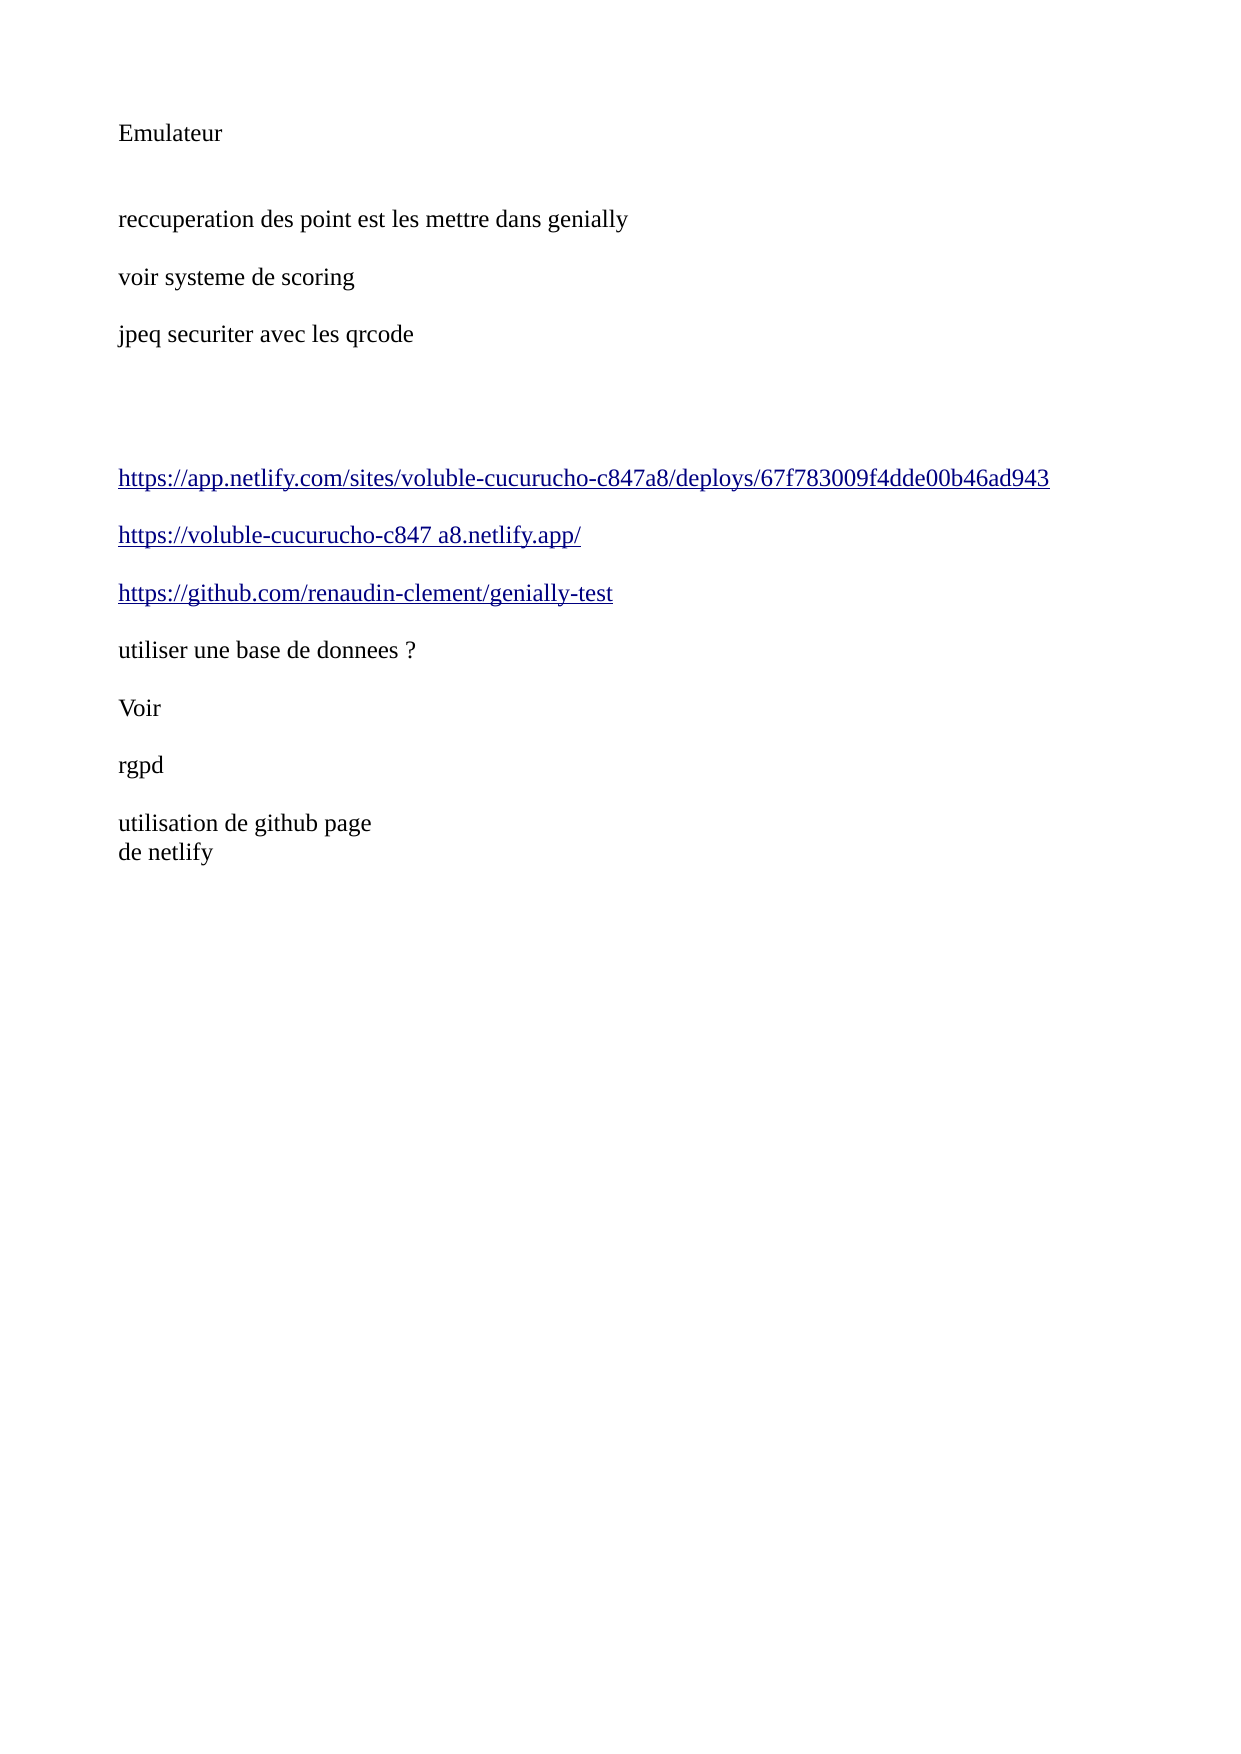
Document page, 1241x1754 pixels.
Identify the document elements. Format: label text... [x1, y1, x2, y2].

text voir systeme de scoring [118, 262, 1122, 291]
text reccuperation des point est les mettre dans genially [118, 204, 1122, 233]
text de netlify [118, 837, 1122, 866]
text utiliser une base de donnees ? [118, 636, 1122, 664]
text https://github.com/renaudin-clement/genially-test [118, 578, 1122, 607]
text jpeq securiter avec les qrcode [118, 319, 1122, 348]
text Emulateur [118, 118, 1122, 147]
text https://app.netlify.com/sites/voluble-cucurucho-c847a8/deploys/67f783009f4dde00b46ad943 [118, 463, 1122, 492]
text Voir [118, 693, 1122, 722]
text utilisation de github page [118, 808, 1122, 837]
text rgpd [118, 751, 1122, 779]
text https://voluble-cucurucho-c847 a8.netlify.app/ [118, 521, 1122, 549]
